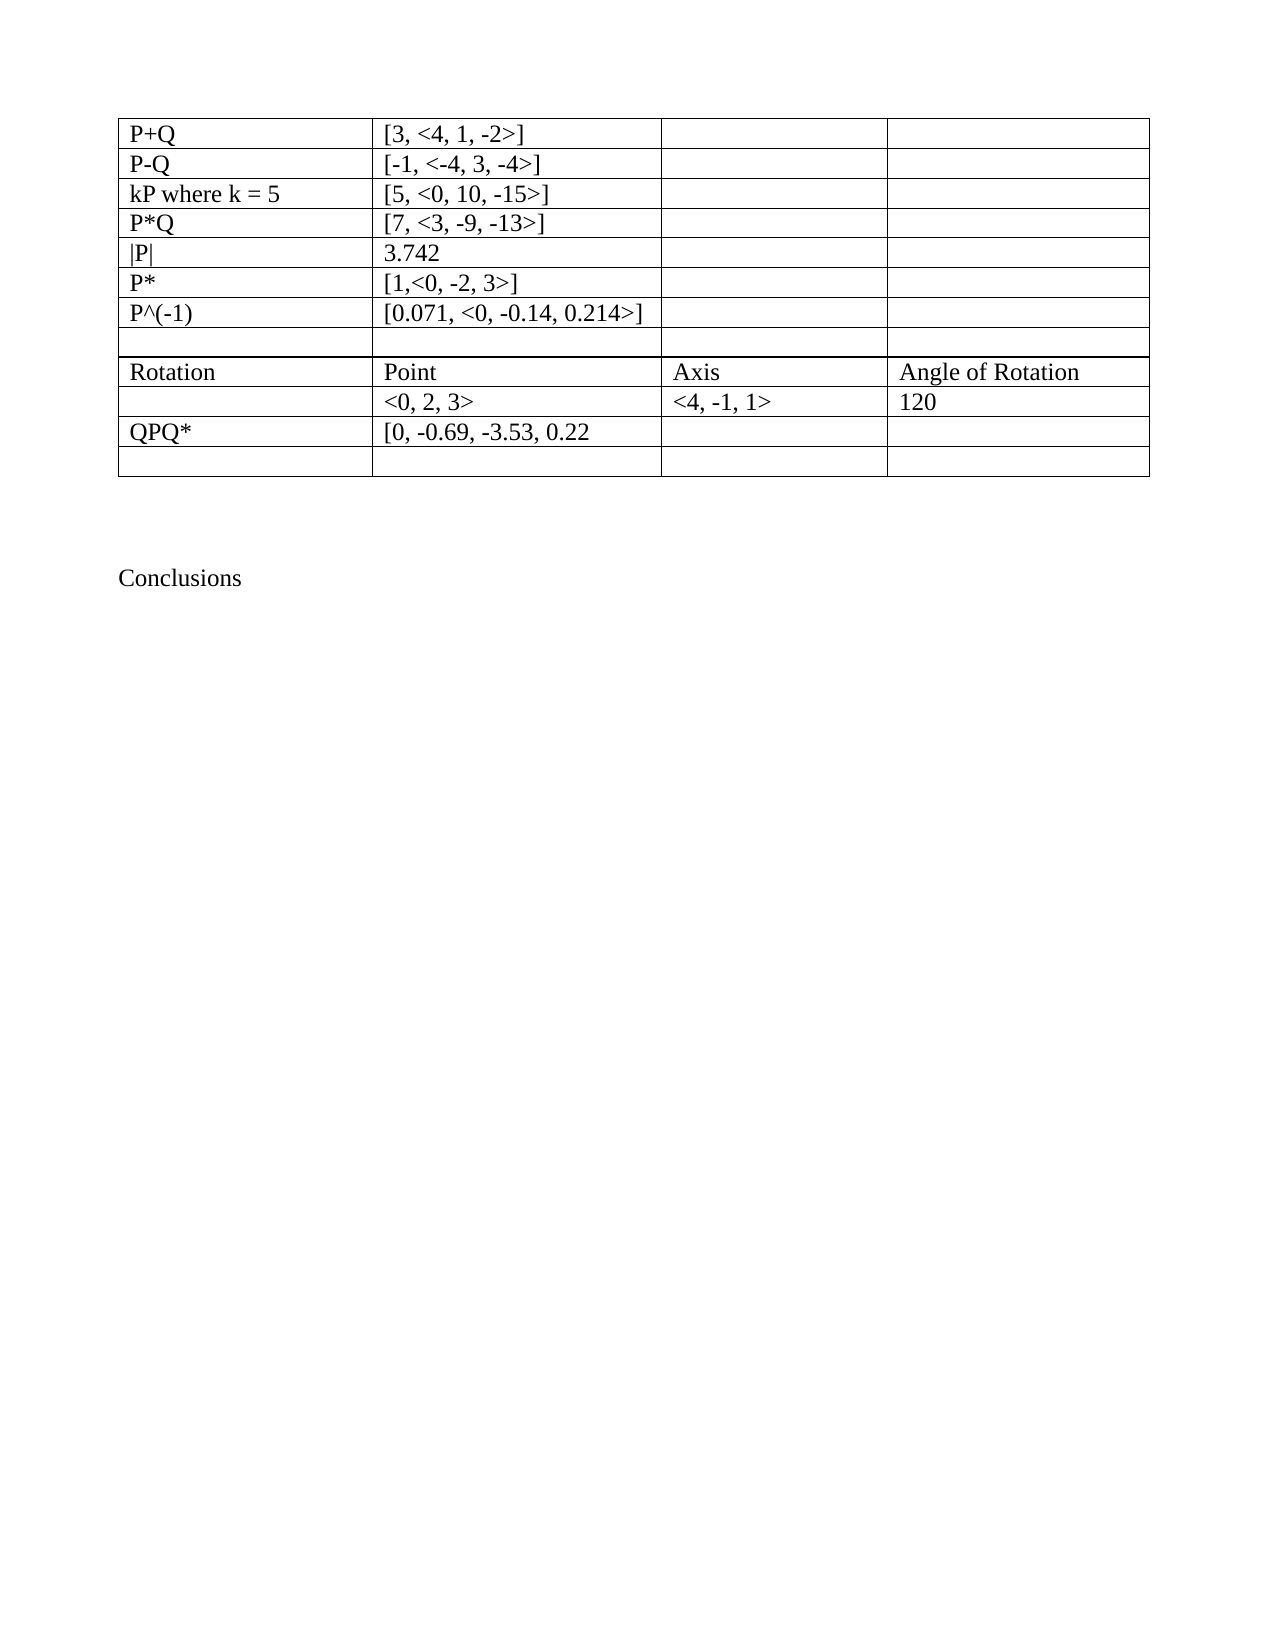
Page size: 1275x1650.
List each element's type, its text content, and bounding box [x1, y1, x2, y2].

table_cell Point [373, 358, 661, 386]
table_cell Rotation [119, 358, 372, 386]
table_cell [662, 328, 887, 356]
table_cell P-Q [119, 149, 372, 178]
table_cell [662, 417, 887, 446]
table_cell [119, 447, 372, 476]
table_cell [119, 387, 372, 416]
table_cell [888, 268, 1149, 297]
table_cell <4, -1, 1> [662, 387, 887, 416]
table_cell [888, 238, 1149, 267]
table_cell [119, 328, 372, 356]
table_cell P^(-1) [119, 298, 372, 327]
table_cell [662, 149, 887, 178]
table_cell <0, 2, 3> [373, 387, 661, 416]
table_cell P+Q [119, 119, 372, 148]
table_cell [888, 328, 1149, 356]
table_cell [662, 209, 887, 237]
table_cell [373, 447, 661, 476]
table_cell [0.071, <0, -0.14, 0.214>] [373, 298, 661, 327]
table_cell QPQ* [119, 417, 372, 446]
table_cell [662, 119, 887, 148]
table_cell [662, 447, 887, 476]
table_cell [888, 447, 1149, 476]
table_cell [-1, <-4, 3, -4>] [373, 149, 661, 178]
table_cell [1,<0, -2, 3>] [373, 268, 661, 297]
table_cell [662, 298, 887, 327]
table_cell [662, 268, 887, 297]
table_cell [0, -0.69, -3.53, 0.22 [373, 417, 661, 446]
table_cell [888, 417, 1149, 446]
table_cell [5, <0, 10, -15>] [373, 179, 661, 207]
table_cell [662, 238, 887, 267]
table_cell kP where k = 5 [119, 179, 372, 207]
text Conclusions [118, 563, 1157, 592]
table_cell [888, 209, 1149, 237]
table_cell [888, 149, 1149, 178]
table_cell |P| [119, 238, 372, 267]
table_cell [888, 298, 1149, 327]
table_cell [3, <4, 1, -2>] [373, 119, 661, 148]
table_cell [373, 328, 661, 356]
table_cell P*Q [119, 209, 372, 237]
table_cell [888, 119, 1149, 148]
table_cell 3.742 [373, 238, 661, 267]
table_cell 120 [888, 387, 1149, 416]
table_cell Axis [662, 358, 887, 386]
table_cell Angle of Rotation [888, 358, 1149, 386]
table_cell [888, 179, 1149, 207]
table_cell [7, <3, -9, -13>] [373, 209, 661, 237]
table_cell [662, 179, 887, 207]
table_cell P* [119, 268, 372, 297]
